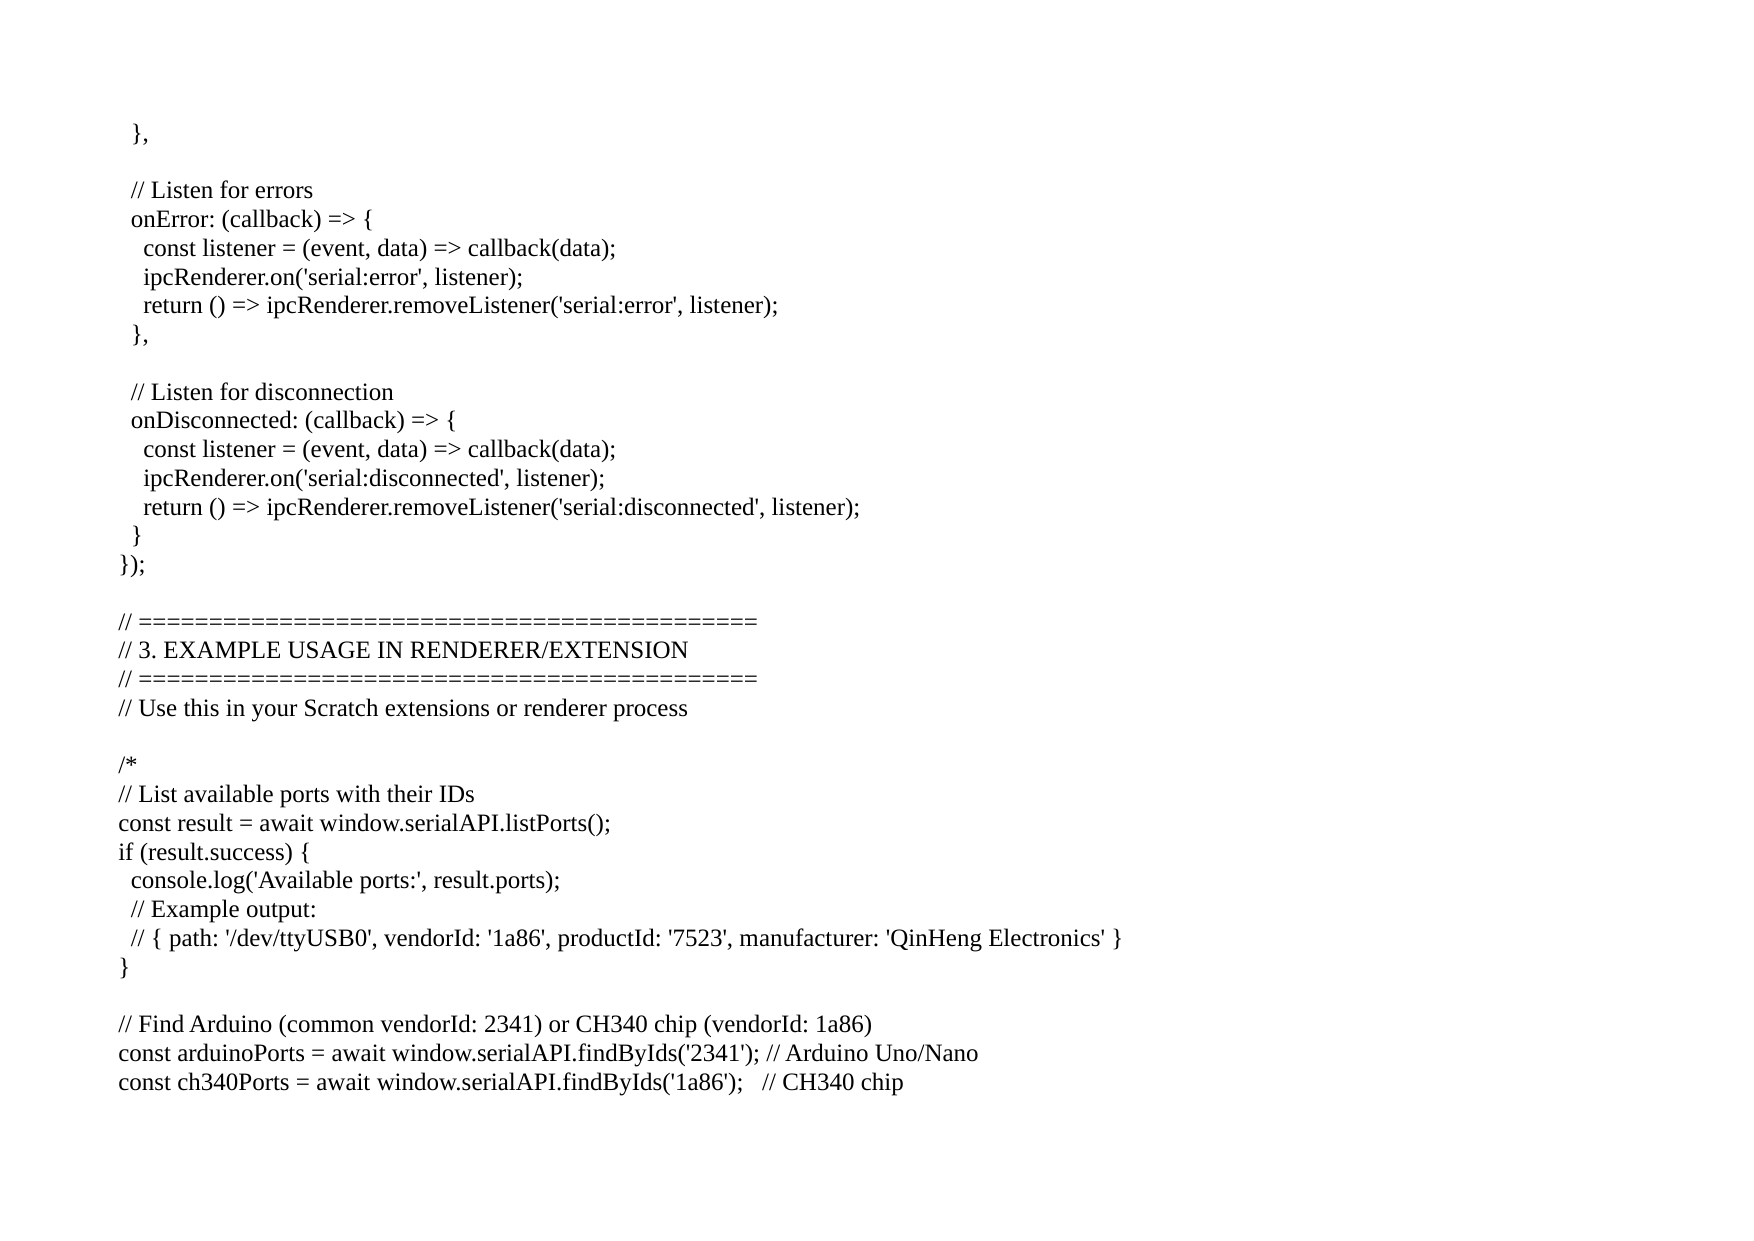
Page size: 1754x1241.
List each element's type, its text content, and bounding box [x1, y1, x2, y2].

text // Use this in your Scratch extensions or renderer process [118, 693, 1636, 722]
text const arduinoPorts = await window.serialAPI.findByIds('2341'); // Arduino Uno/Nano [118, 1038, 1636, 1067]
text } [118, 521, 1636, 549]
text ipcRenderer.on('serial:error', listener); [118, 262, 1636, 291]
text onError: (callback) => { [118, 204, 1636, 233]
text console.log('Available ports:', result.ports); [118, 866, 1636, 894]
text // 3. EXAMPLE USAGE IN RENDERER/EXTENSION [118, 636, 1636, 664]
text return () => ipcRenderer.removeListener('serial:error', listener); [118, 291, 1636, 319]
text /* [118, 751, 1636, 779]
text return () => ipcRenderer.removeListener('serial:disconnected', listener); [118, 492, 1636, 521]
text }, [118, 319, 1636, 348]
text if (result.success) { [118, 837, 1636, 866]
text } [118, 952, 1636, 981]
text }, [118, 118, 1636, 147]
text // List available ports with their IDs [118, 779, 1636, 808]
text const ch340Ports = await window.serialAPI.findByIds('1a86'); // CH340 chip [118, 1067, 1636, 1096]
text const result = await window.serialAPI.listPorts(); [118, 808, 1636, 837]
text onDisconnected: (callback) => { [118, 406, 1636, 434]
text // Example output: [118, 894, 1636, 923]
text const listener = (event, data) => callback(data); [118, 434, 1636, 463]
text }); [118, 549, 1636, 578]
text // ============================================ [118, 607, 1636, 636]
text const listener = (event, data) => callback(data); [118, 233, 1636, 262]
text // ============================================ [118, 664, 1636, 693]
text // Listen for disconnection [118, 377, 1636, 406]
text // Find Arduino (common vendorId: 2341) or CH340 chip (vendorId: 1a86) [118, 1009, 1636, 1038]
text // { path: '/dev/ttyUSB0', vendorId: '1a86', productId: '7523', manufacturer: 'QinHeng Electronics' } [118, 923, 1636, 952]
text // Listen for errors [118, 176, 1636, 204]
text ipcRenderer.on('serial:disconnected', listener); [118, 463, 1636, 492]
